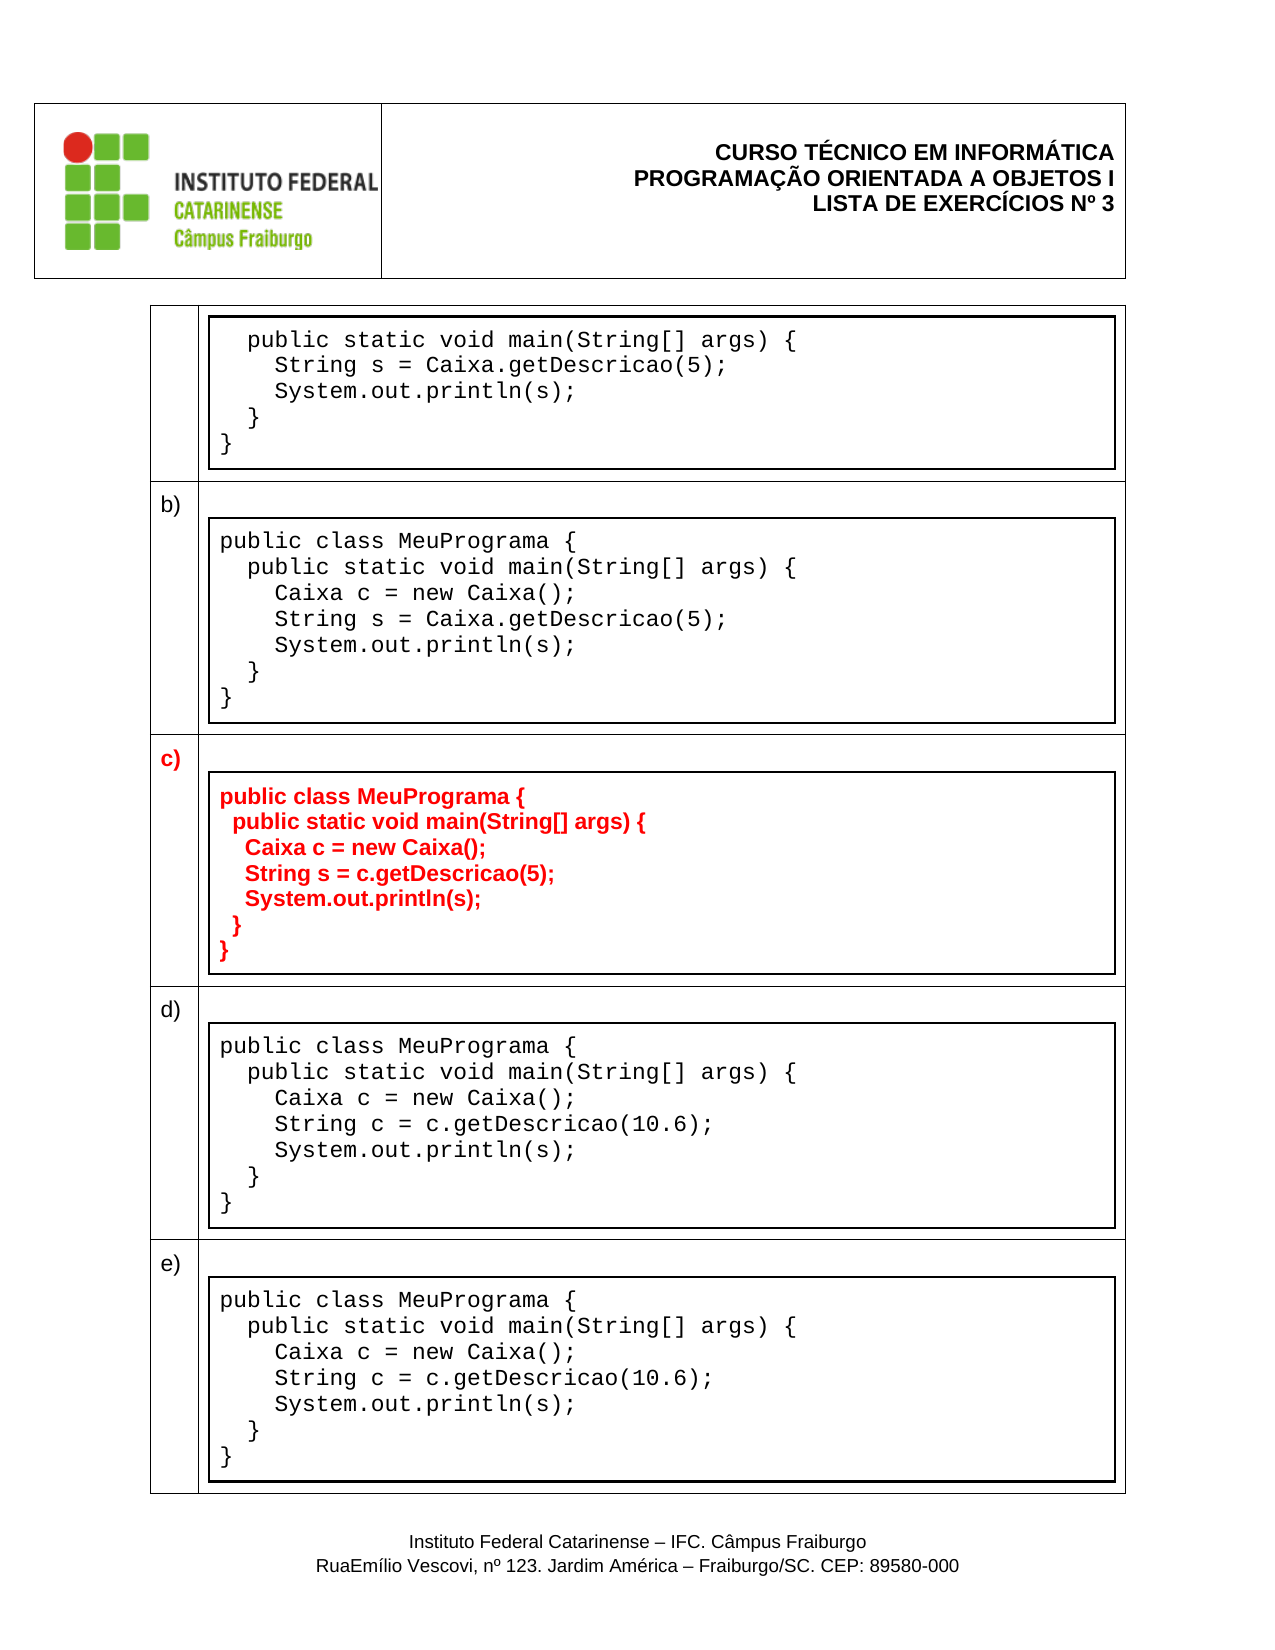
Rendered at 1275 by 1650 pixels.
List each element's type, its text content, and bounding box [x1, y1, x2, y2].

picture [63, 132, 382, 250]
table_header public class MeuPrograma { public static void main(String[] args) { Caixa c = new Caixa(); String s = c.getDescricao(5); System.out.println(s); } } [210, 773, 1114, 973]
table_header [199, 306, 1125, 481]
table_cell b) [151, 482, 198, 734]
table_cell [199, 735, 1125, 986]
table_header public class MeuPrograma { public static void main(String[] args) { Caixa c = new Caixa(); String c = c.getDescricao(10.6); System.out.println(s); } } [210, 1024, 1114, 1227]
table_cell e) [151, 1240, 198, 1493]
table_cell d) [151, 987, 198, 1239]
table_header public static void main(String[] args) { String s = Caixa.getDescricao(5); System.out.println(s); } } [210, 318, 1114, 468]
table_cell [199, 482, 1125, 734]
table_cell [199, 987, 1125, 1239]
table_header public class MeuPrograma { public static void main(String[] args) { Caixa c = new Caixa(); String s = Caixa.getDescricao(5); System.out.println(s); } } [210, 519, 1114, 722]
table_header public class MeuPrograma { public static void main(String[] args) { Caixa c = new Caixa(); String c = c.getDescricao(10.6); System.out.println(s); } } [210, 1278, 1114, 1480]
table_header [151, 306, 198, 481]
table_cell c) [151, 735, 198, 986]
table_cell [199, 1240, 1125, 1493]
